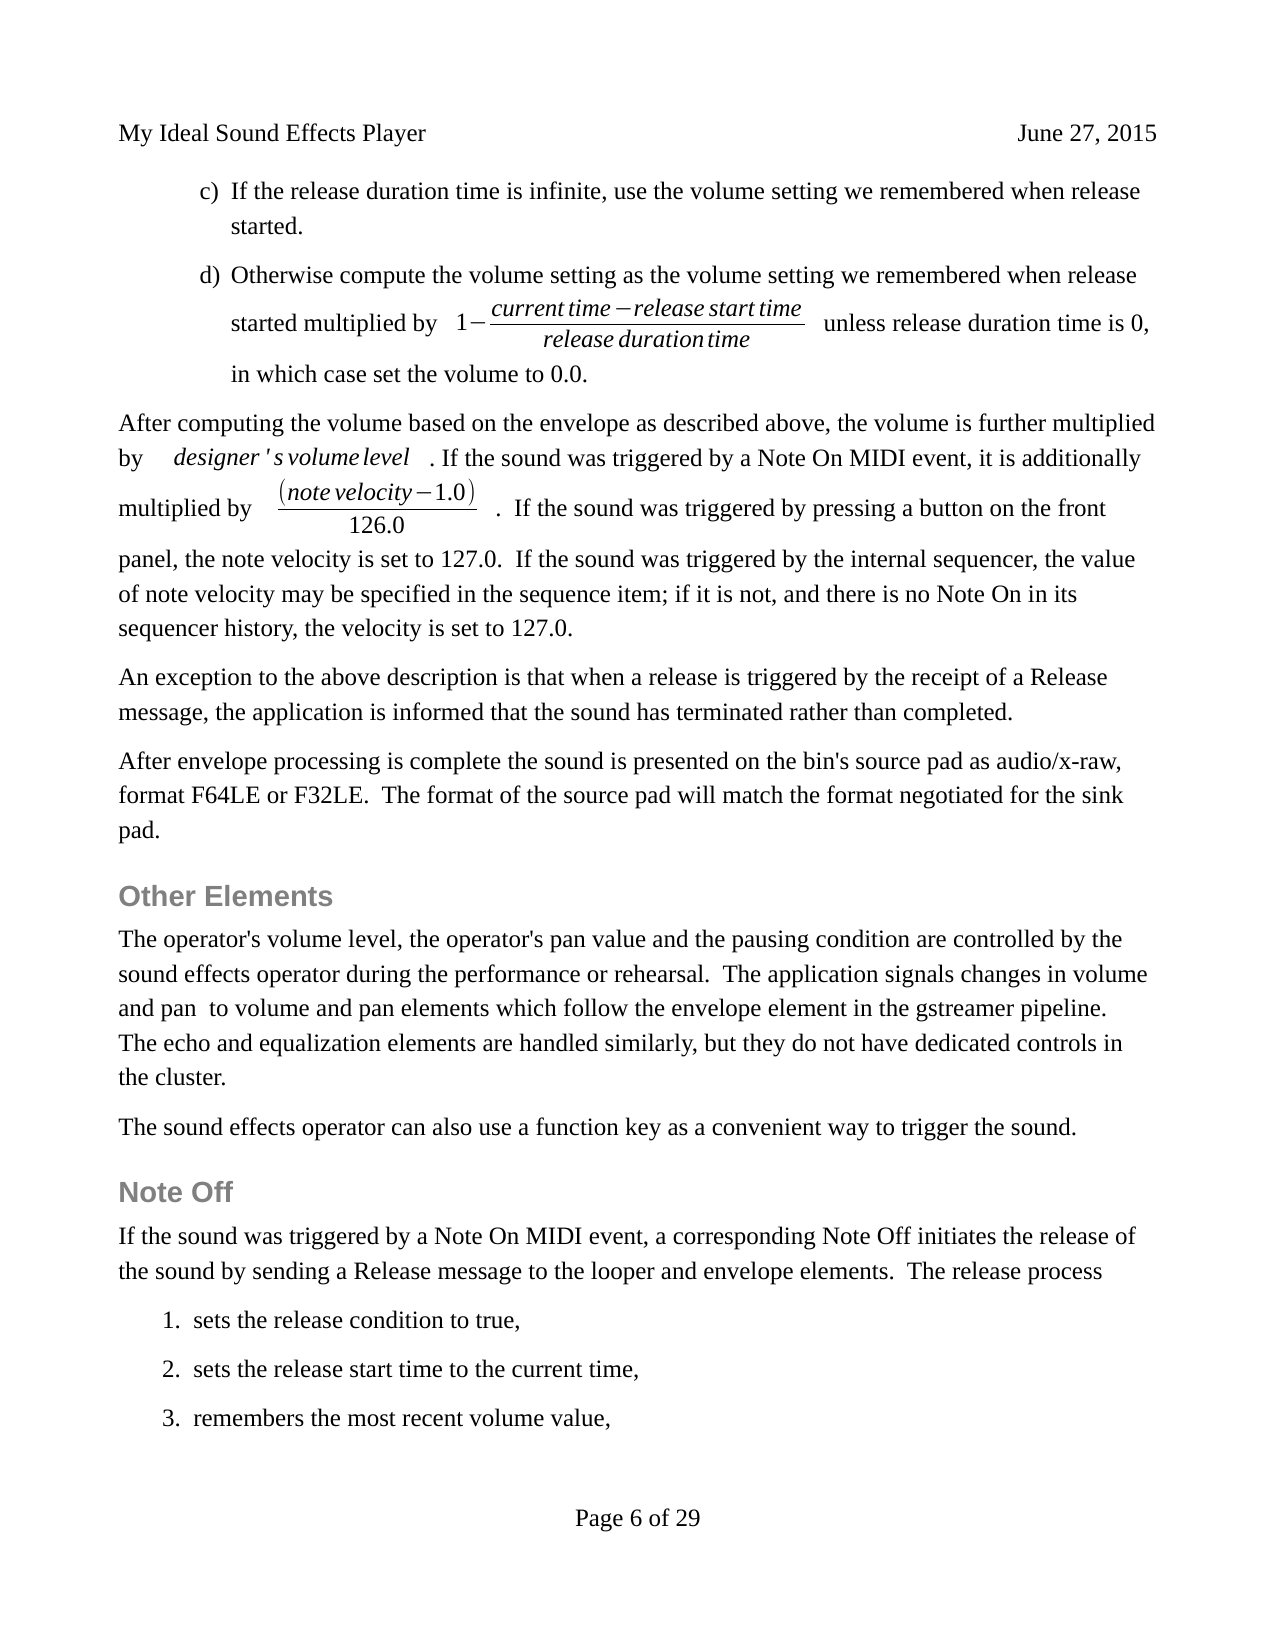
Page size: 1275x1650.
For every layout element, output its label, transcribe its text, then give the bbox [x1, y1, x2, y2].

subtitle Note Off [118, 1175, 1157, 1209]
text The sound effects operator can also use a function key as a convenient way to trigger the sound. [118, 1112, 1157, 1140]
list If the release duration time is infinite, use the volume setting we remembered when release started. [193, 176, 1157, 239]
list sets the release condition to true, [156, 1305, 1157, 1333]
text The operator's volume level, the operator's pan value and the pausing condition are controlled by the sound effects operator during the performance or rehearsal. The application signals changes in volume and pan to volume and pan elements which follow the envelope element in the gstreamer pipeline. The echo and equalization elements are handled similarly, but they do not have dedicated controls in the cluster. [118, 924, 1157, 1091]
subtitle Other Elements [118, 878, 1157, 912]
list remembers the most recent volume value, [156, 1403, 1157, 1432]
text If the sound was triggered by a Note On MIDI event, a corresponding Note Off initiates the release of the sound by sending a Release message to the looper and envelope elements. The release process [118, 1221, 1157, 1284]
text An exception to the above description is that when a release is triggered by the receipt of a Release message, the application is informed that the sound has terminated rather than completed. [118, 662, 1157, 726]
list Otherwise compute the volume setting as the volume setting we remembered when release started multiplied byunless release duration time is 0, in which case set the volume to 0.0. [193, 260, 1157, 388]
text After envelope processing is complete the sound is presented on the bin's source pad as audio/x-raw, format F64LE or F32LE. The format of the source pad will match the format negotiated for the sink pad. [118, 746, 1157, 844]
list sets the release start time to the current time, [156, 1354, 1157, 1383]
text After computing the volume based on the envelope as described above, the volume is further multiplied by . If the sound was triggered by a Note On MIDI event, it is additionally multiplied by . If the sound was triggered by pressing a button on the front panel, the note velocity is set to 127.0. If the sound was triggered by the internal sequencer, the value of note velocity may be specified in the sequence item; if it is not, and there is no Note On in its sequencer history, the velocity is set to 127.0. [118, 408, 1157, 642]
